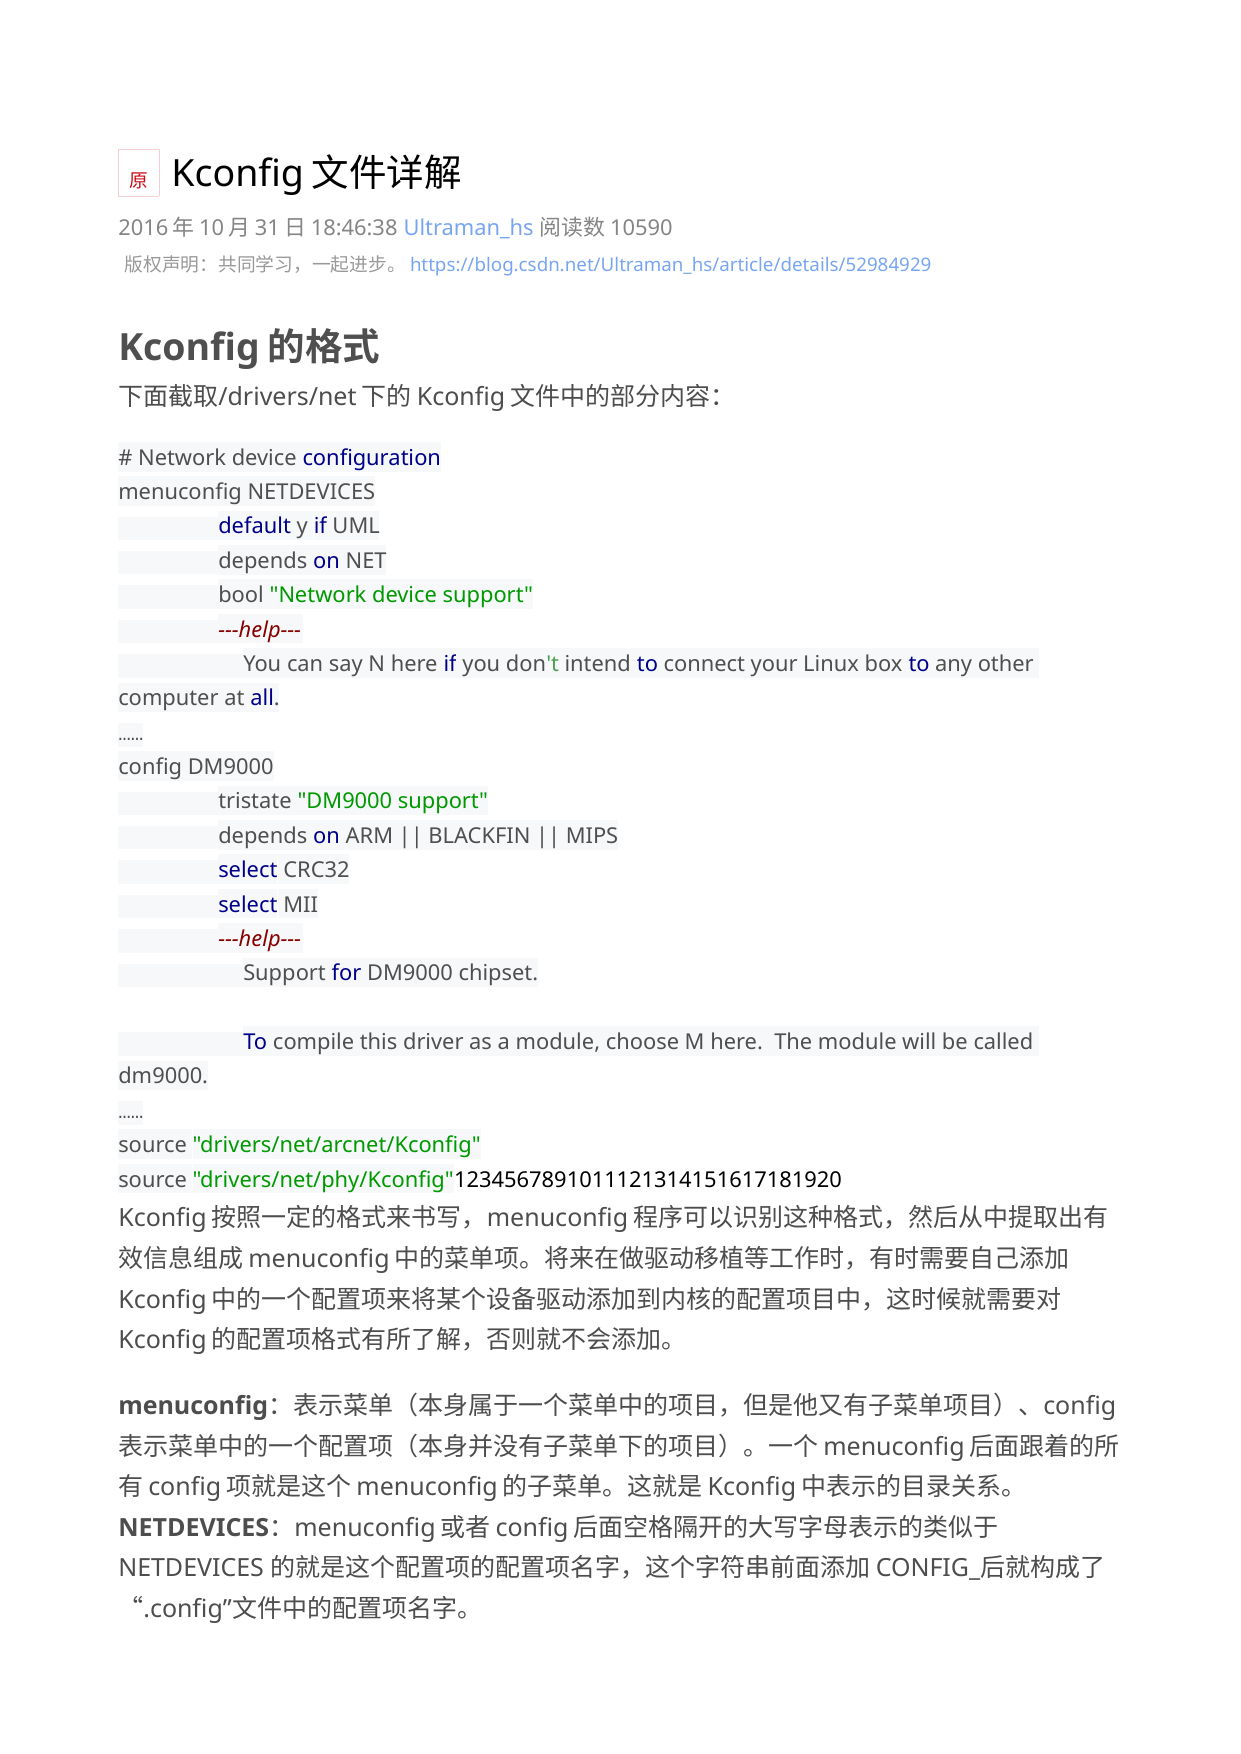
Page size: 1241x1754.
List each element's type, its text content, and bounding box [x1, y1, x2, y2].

text select MII [118, 884, 1122, 918]
subtitle Kconfig的格式 [118, 317, 1122, 372]
text You can say N here if you don't intend to connect your Linux box to any other computer at all. [118, 643, 1122, 712]
text ---help--- [118, 918, 1122, 953]
text bool "Network device support" [118, 575, 1122, 609]
text …… [118, 712, 1122, 747]
text ---help--- [118, 609, 1122, 643]
subtitle Kconfig文件详解 [118, 143, 1122, 198]
text menuconfig：表示菜单（本身属于一个菜单中的项目，但是他又有子菜单项目）、config表示菜单中的一个配置项（本身并没有子菜单下的项目）。一个menuconfig后面跟着的所有config项就是这个menuconfig的子菜单。这就是Kconfig中表示的目录关系。 [118, 1381, 1122, 1503]
text depends on ARM || BLACKFIN || MIPS [118, 815, 1122, 850]
text 版权声明：共同学习，一起进步。 https://blog.csdn.net/Ultraman_hs/article/details/52984929 [118, 248, 1122, 277]
text 2016年10月31日 18:46:38 Ultraman_hs 阅读数 10590 [118, 210, 1100, 242]
text config DM9000 [118, 747, 1122, 781]
text source "drivers/net/phy/Kconfig"1234567891011121314151617181920 [118, 1159, 1122, 1193]
text default y if UML [118, 506, 1122, 540]
text 原 [121, 152, 156, 193]
text source "drivers/net/arcnet/Kconfig" [118, 1125, 1122, 1159]
text tristate "DM9000 support" [118, 781, 1122, 815]
text select CRC32 [118, 850, 1122, 884]
text Support for DM9000 chipset. [118, 953, 1122, 987]
text …… [118, 1090, 1122, 1125]
text depends on NET [118, 540, 1122, 575]
text 下面截取/drivers/net下的Kconfig文件中的部分内容： [118, 372, 1122, 412]
text To compile this driver as a module, choose M here. The module will be called dm9000. [118, 1022, 1122, 1090]
text Kconfig按照一定的格式来书写，menuconfig程序可以识别这种格式，然后从中提取出有效信息组成menuconfig中的菜单项。将来在做驱动移植等工作时，有时需要自己添加Kconfig中的一个配置项来将某个设备驱动添加到内核的配置项目中，这时候就需要对Kconfig的配置项格式有所了解，否则就不会添加。 [118, 1193, 1122, 1356]
text menuconfig NETDEVICES [118, 472, 1122, 506]
text NETDEVICES：menuconfig或者config后面空格隔开的大写字母表示的类似于 NETDEVICES 的就是这个配置项的配置项名字，这个字符串前面添加CONFIG_后就构成了“.config”文件中的配置项名字。 [118, 1503, 1122, 1625]
text # Network device configuration [118, 437, 1122, 472]
